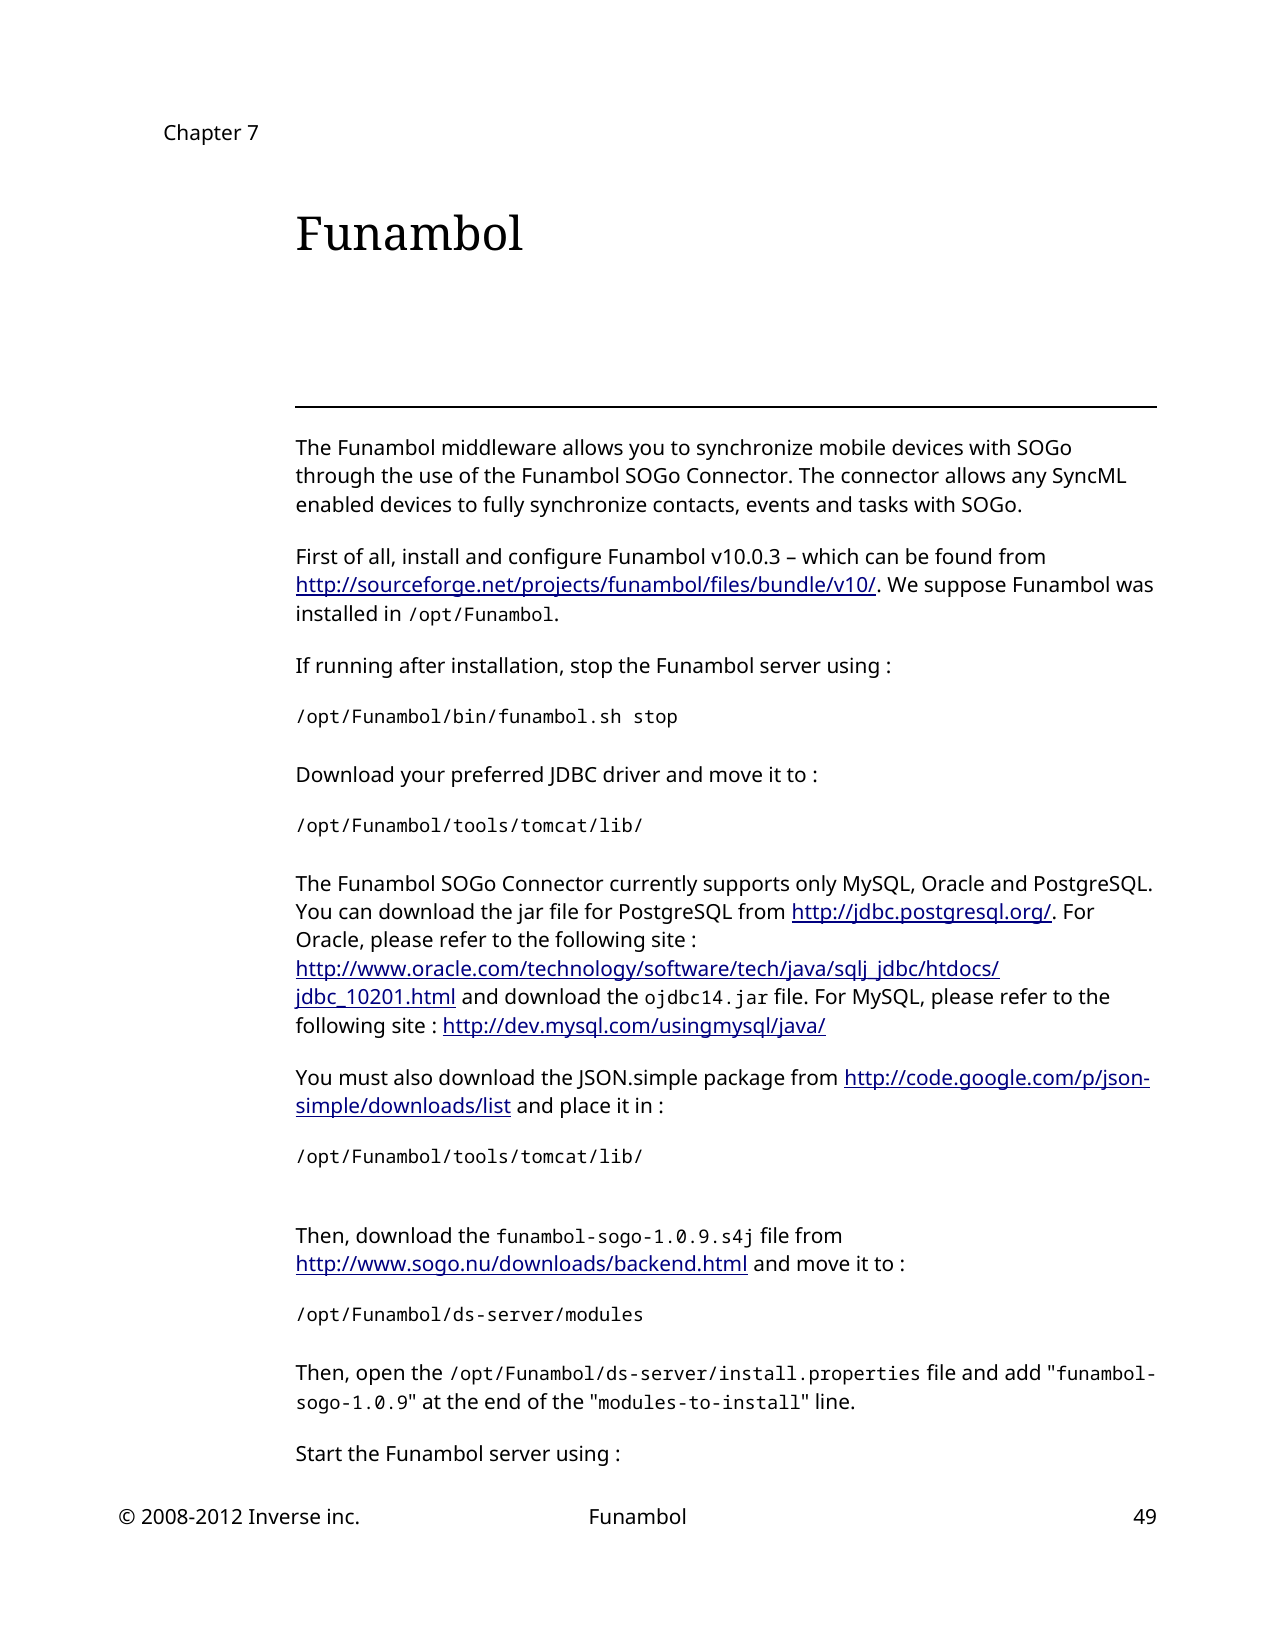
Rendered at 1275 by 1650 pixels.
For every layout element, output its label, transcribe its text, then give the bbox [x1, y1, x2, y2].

text The Funambol middleware allows you to synchronize mobile devices with SOGo through the use of the Funambol SOGo Connector. The connector allows any SyncML enabled devices to fully synchronize contacts, events and tasks with SOGo. [295, 433, 1157, 518]
subtitle Funambol [295, 201, 1157, 406]
text Then, open the /opt/Funambol/ds-server/install.properties file and add "funambol-sogo-1.0.9" at the end of the "modules-to-install" line. [295, 1358, 1157, 1415]
text /opt/Funambol/tools/tomcat/lib/ [295, 812, 1157, 837]
text /opt/Funambol/tools/tomcat/lib/ [295, 1143, 1157, 1169]
text Then, download the funambol-sogo-1.0.9.s4j file from http://www.sogo.nu/downloads/backend.html and move it to : [295, 1221, 1157, 1278]
text If running after installation, stop the Funambol server using : [295, 651, 1157, 679]
text The Funambol SOGo Connector currently supports only MySQL, Oracle and PostgreSQL. You can download the jar file for PostgreSQL from http://jdbc.postgresql.org/. For Oracle, please refer to the following site : http://www.oracle.com/technology/software/tech/java/sqlj_jdbc/htdocs/jdbc_10201.html and download the ojdbc14.jar file. For MySQL, please refer to the following site : http://dev.mysql.com/usingmysql/java/ [295, 869, 1157, 1039]
text You must also download the JSON.simple package from http://code.google.com/p/json-simple/downloads/list and place it in : [295, 1063, 1157, 1120]
text /opt/Funambol/bin/funambol.sh stop [295, 703, 1157, 728]
text /opt/Funambol/ds-server/modules [295, 1302, 1157, 1327]
text Start the Funambol server using : [295, 1439, 1157, 1467]
text First of all, install and configure Funambol v10.0.3 – which can be found from http://sourceforge.net/projects/funambol/files/bundle/v10/. We suppose Funambol was installed in /opt/Funambol. [295, 542, 1157, 627]
text Download your preferred JDBC driver and move it to : [295, 760, 1157, 788]
